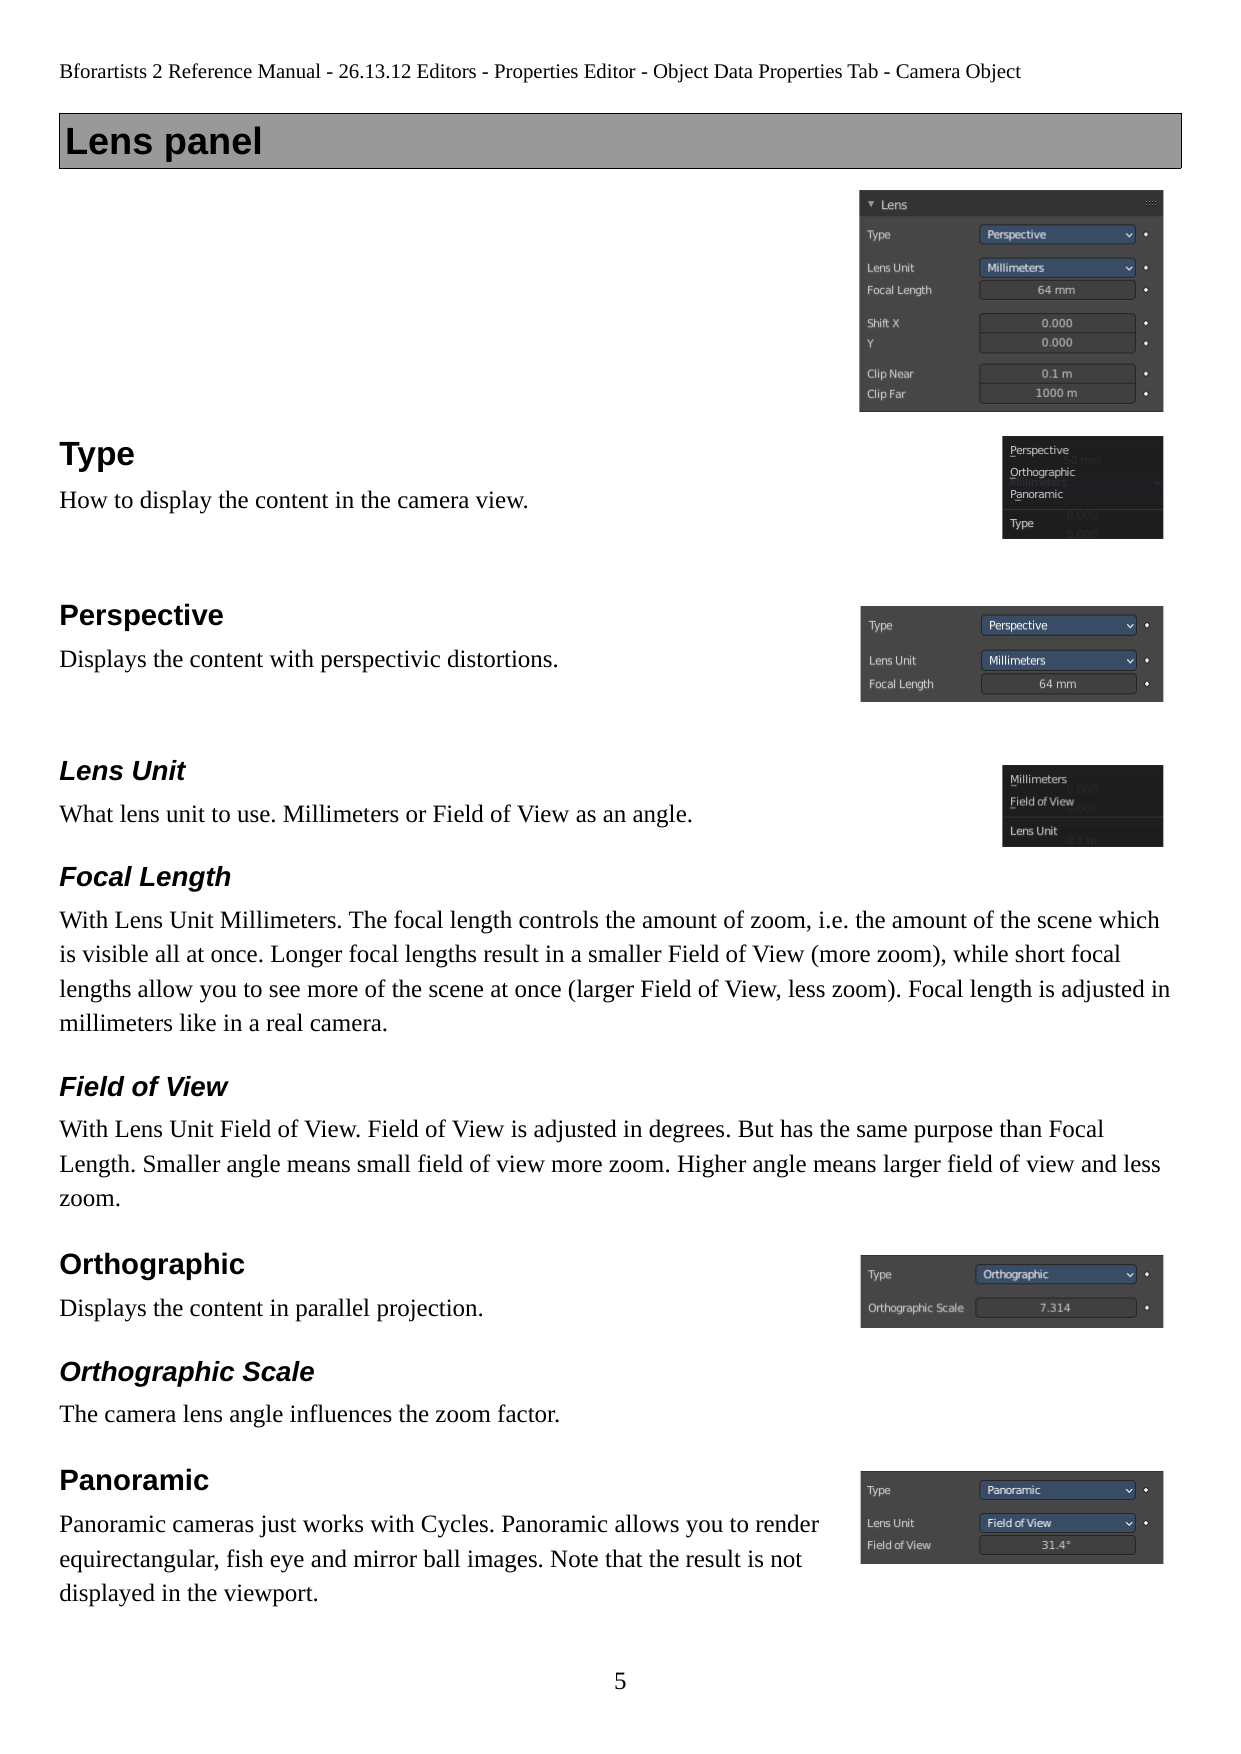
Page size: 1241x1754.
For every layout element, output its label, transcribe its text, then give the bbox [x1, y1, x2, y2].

text Displays the content with perspectivic distortions. [59, 644, 860, 673]
subtitle Field of View [59, 1070, 1181, 1102]
picture [859, 190, 1164, 412]
text With Lens Unit Millimeters. The focal length controls the amount of zoom, i.e. the amount of the scene which is visible all at once. Longer focal lengths result in a smaller Field of View (more zoom), while short focal lengths allow you to see more of the scene at once (larger Field of View, less zoom). Focal length is adjusted in millimeters like in a real camera. [59, 905, 1181, 1037]
picture [1002, 436, 1164, 539]
subtitle Type [59, 434, 1181, 473]
picture [1002, 765, 1164, 847]
text The camera lens angle influences the zoom factor. [59, 1399, 1181, 1428]
picture [860, 1471, 1164, 1564]
subtitle Focal Length [59, 861, 1181, 893]
picture [860, 1255, 1164, 1328]
subtitle Perspective [59, 598, 1181, 632]
text Displays the content in parallel projection. [59, 1293, 860, 1322]
table_header Lens panel [60, 114, 1181, 168]
text Panoramic cameras just works with Cycles. Panoramic allows you to render equirectangular, fish eye and mirror ball images. Note that the result is not displayed in the viewport. [59, 1509, 1181, 1607]
subtitle Orthographic Scale [59, 1355, 1181, 1387]
picture [860, 606, 1164, 702]
text What lens unit to use. Millimeters or Field of View as an angle. [59, 799, 1002, 828]
text With Lens Unit Field of View. Field of View is adjusted in degrees. But has the same purpose than Focal Length. Smaller angle means small field of view more zoom. Higher angle means larger field of view and less zoom. [59, 1114, 1181, 1212]
subtitle Lens Unit [59, 755, 1181, 787]
text How to display the content in the camera view. [59, 485, 1002, 514]
subtitle Orthographic [59, 1247, 1181, 1281]
subtitle Panoramic [59, 1463, 1181, 1497]
